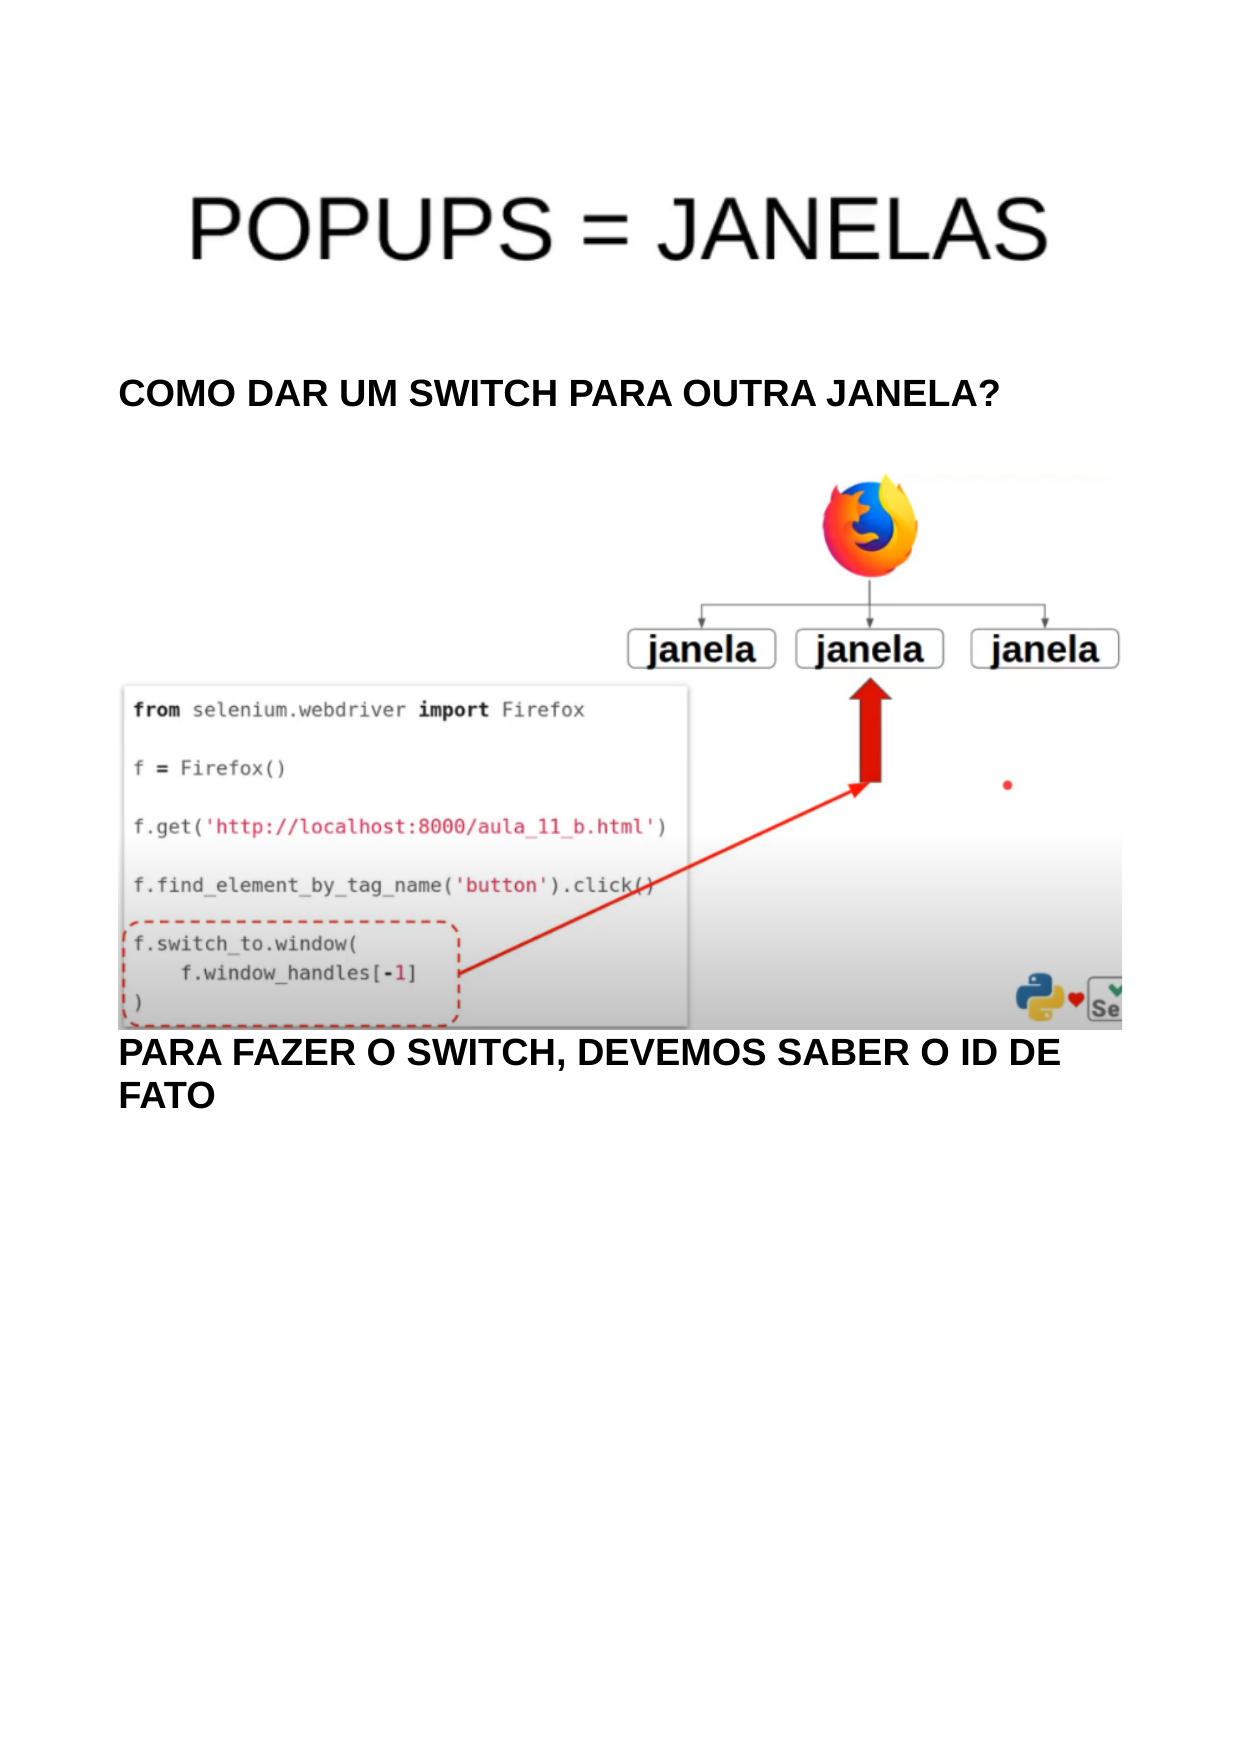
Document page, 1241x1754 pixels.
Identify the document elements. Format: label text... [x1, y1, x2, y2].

picture [174, 165, 1067, 294]
picture [118, 474, 1123, 1030]
subtitle PARA FAZER O SWITCH, DEVEMOS SABER O ID DE FATO [118, 1030, 1122, 1117]
subtitle COMO DAR UM SWITCH PARA OUTRA JANELA? [118, 371, 1122, 414]
